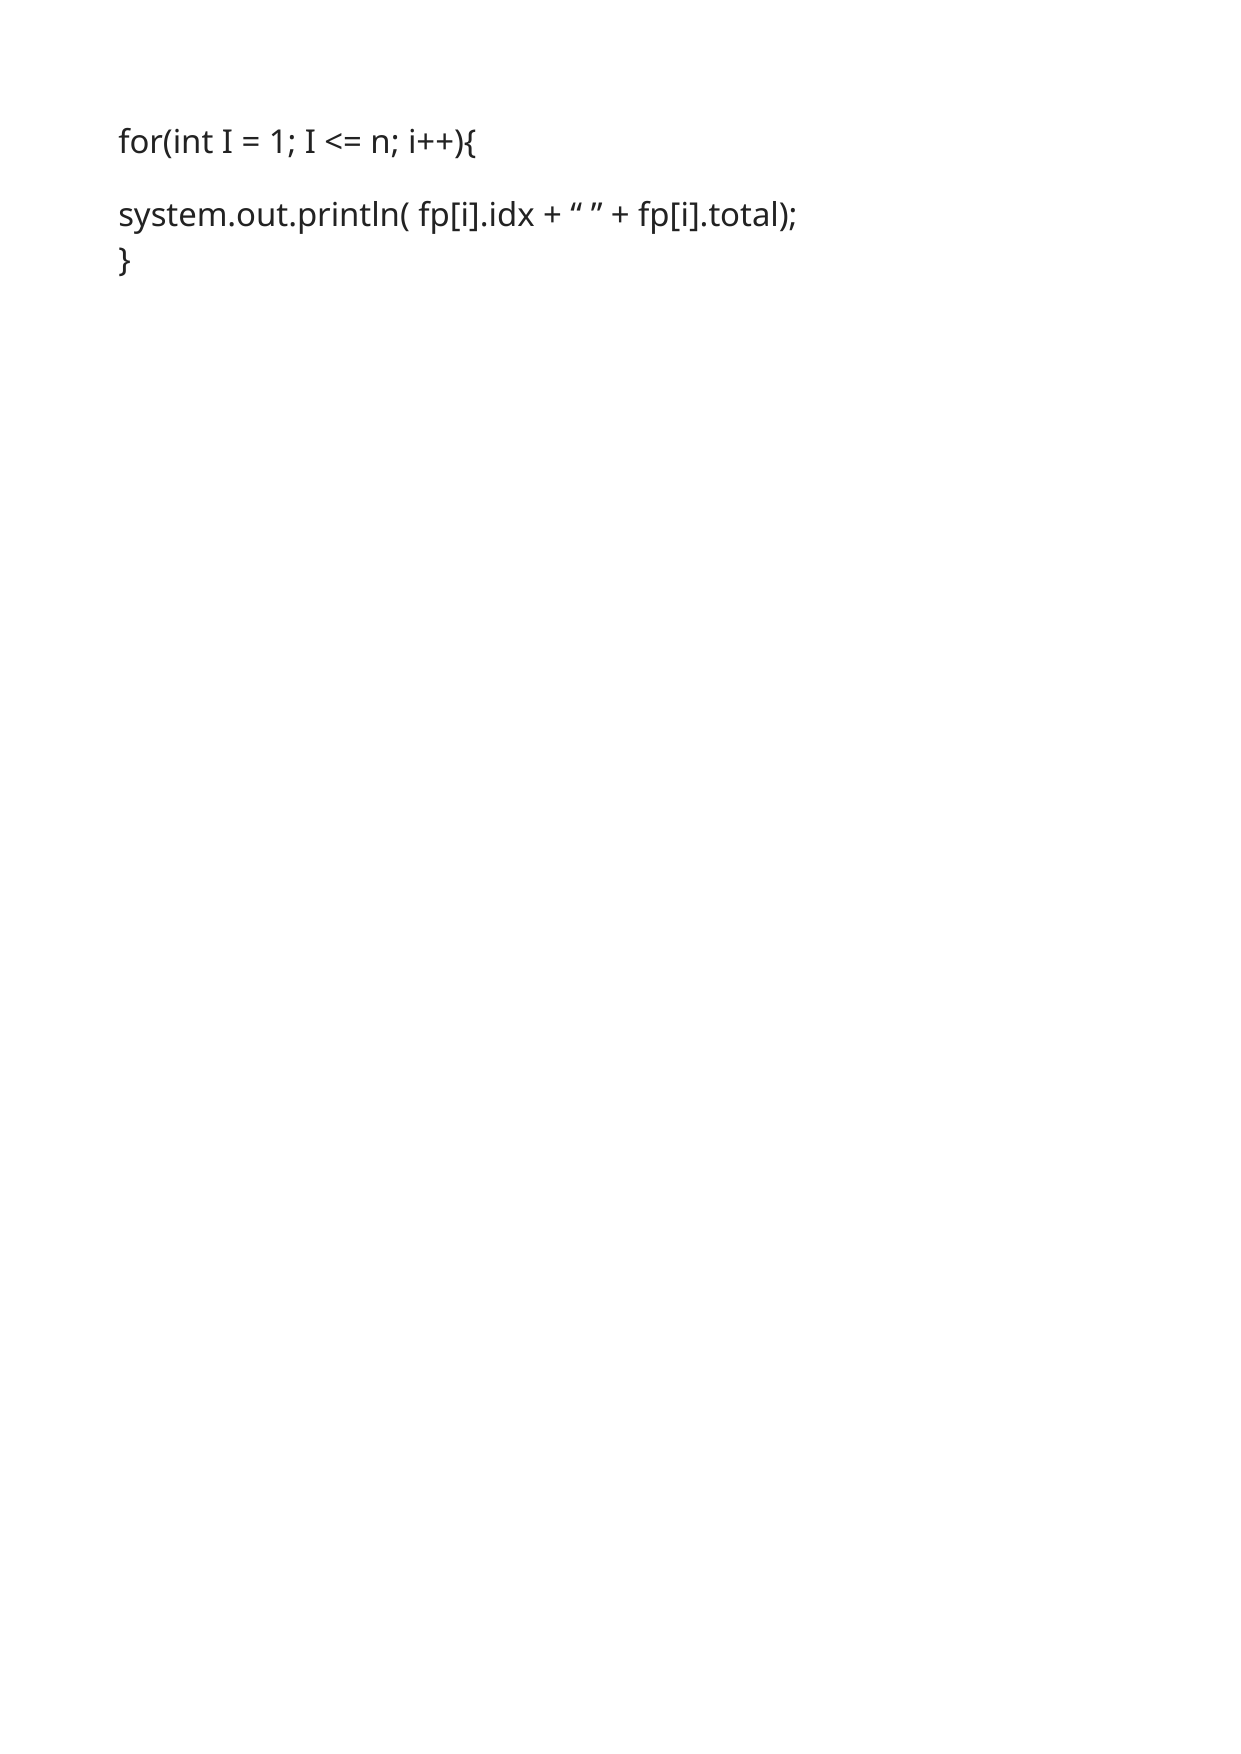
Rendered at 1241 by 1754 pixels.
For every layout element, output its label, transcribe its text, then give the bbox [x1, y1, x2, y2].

text } [118, 236, 1122, 281]
text for(int I = 1; I <= n; i++){ [118, 118, 1122, 163]
text system.out.println( fp[i].idx + “ ” + fp[i].total); [118, 192, 1122, 236]
